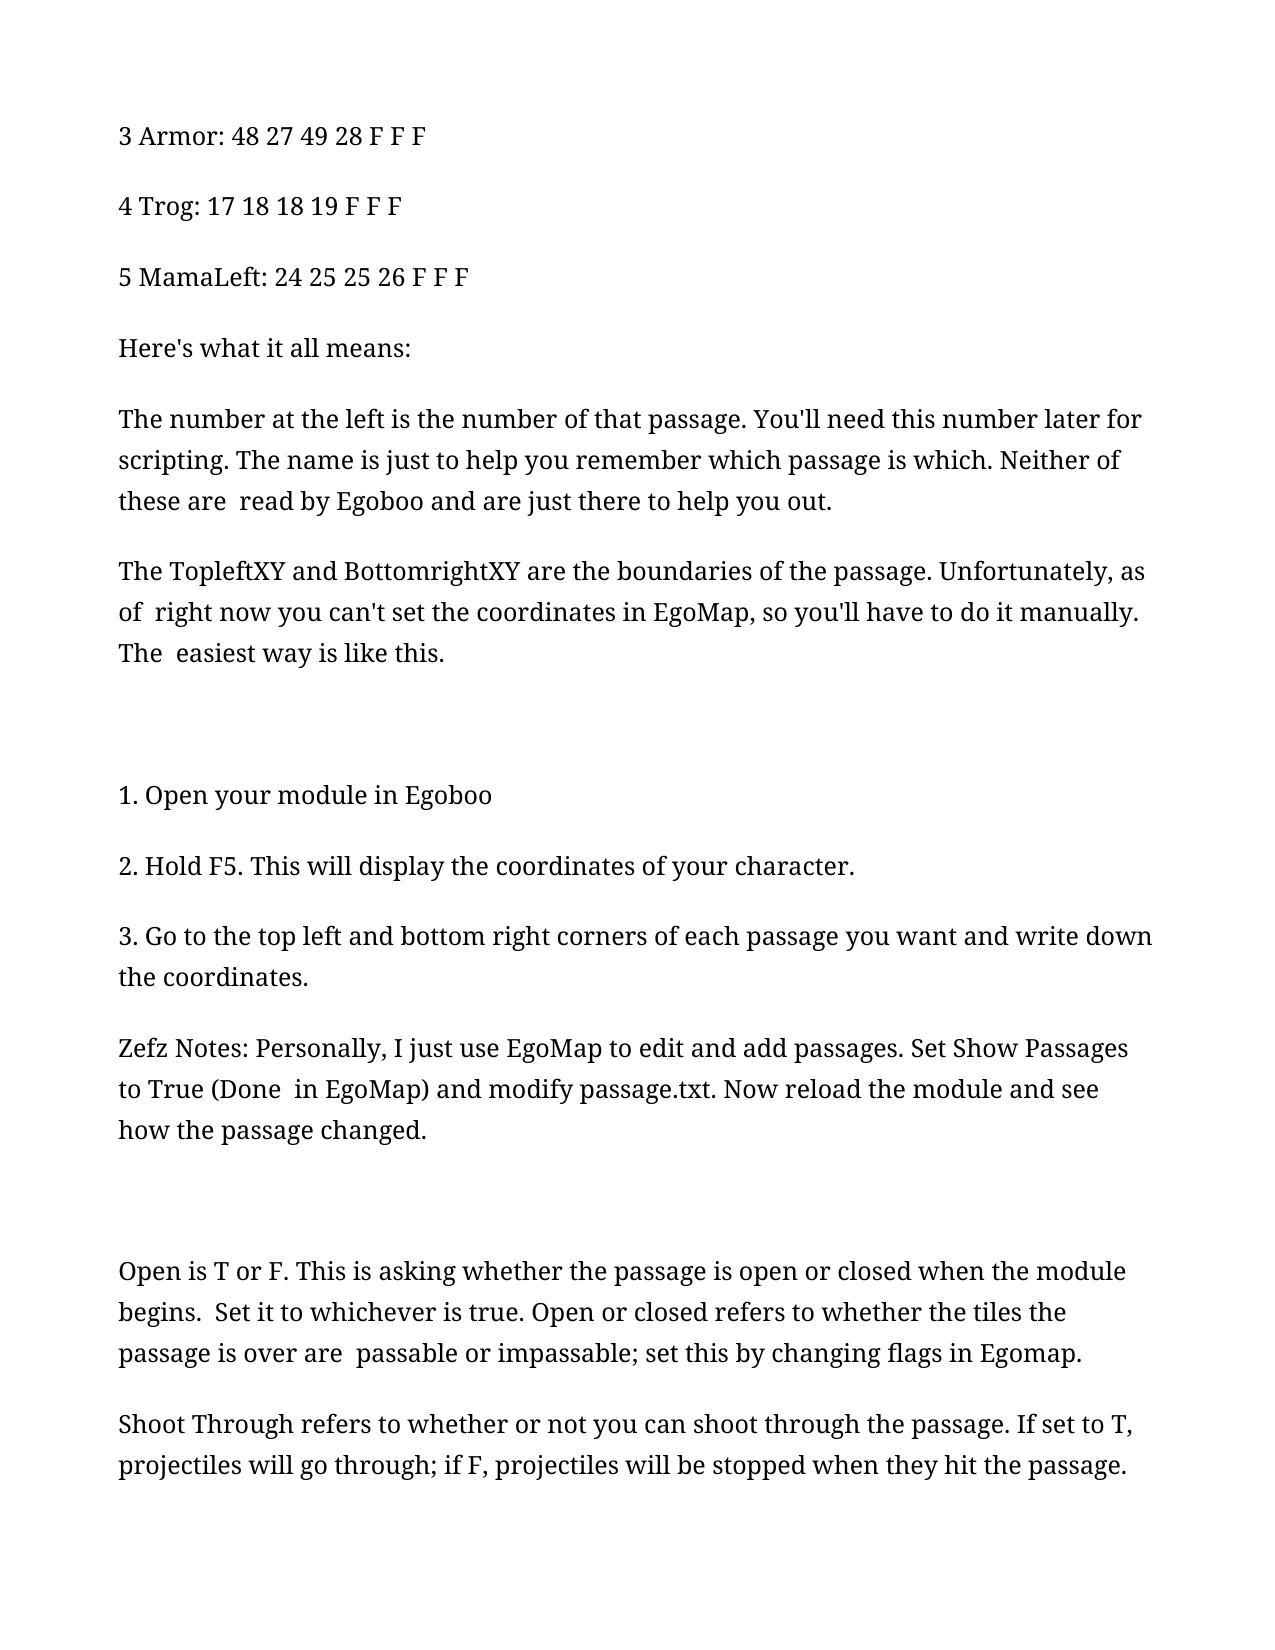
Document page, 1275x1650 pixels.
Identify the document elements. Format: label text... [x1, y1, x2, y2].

text The TopleftXY and BottomrightXY are the boundaries of the passage. Unfortunately, as of right now you can't set the coordinates in EgoMap, so you'll have to do it manually. The easiest way is like this. [118, 554, 1157, 670]
text Open is T or F. This is asking whether the passage is open or closed when the module begins. Set it to whichever is true. Open or closed refers to whether the tiles the passage is over are passable or impassable; set this by changing flags in Egomap. [118, 1254, 1157, 1370]
text 3. Go to the top left and bottom right corners of each passage you want and write down the coordinates. [118, 919, 1157, 994]
text 5 MamaLeft: 24 25 25 26 F F F [118, 260, 1157, 294]
text 2. Hold F5. This will display the coordinates of your character. [118, 848, 1157, 882]
text The number at the left is the number of that passage. You'll need this number later for scripting. The name is just to help you remember which passage is which. Neither of these are read by Egoboo and are just there to help you out. [118, 401, 1157, 517]
text 1. Open your module in Egoboo [118, 777, 1157, 811]
text Zefz Notes: Personally, I just use EgoMap to edit and add passages. Set Show Passages to True (Done in EgoMap) and modify passage.txt. Now reload the module and see how the passage changed. [118, 1031, 1157, 1146]
text 3 Armor: 48 27 49 28 F F F [118, 118, 1157, 152]
text Shoot Through refers to whether or not you can shoot through the passage. If set to T, projectiles will go through; if F, projectiles will be stopped when they hit the passage. [118, 1406, 1157, 1481]
text Here's what it all means: [118, 331, 1157, 365]
text 4 Trog: 17 18 18 19 F F F [118, 189, 1157, 223]
